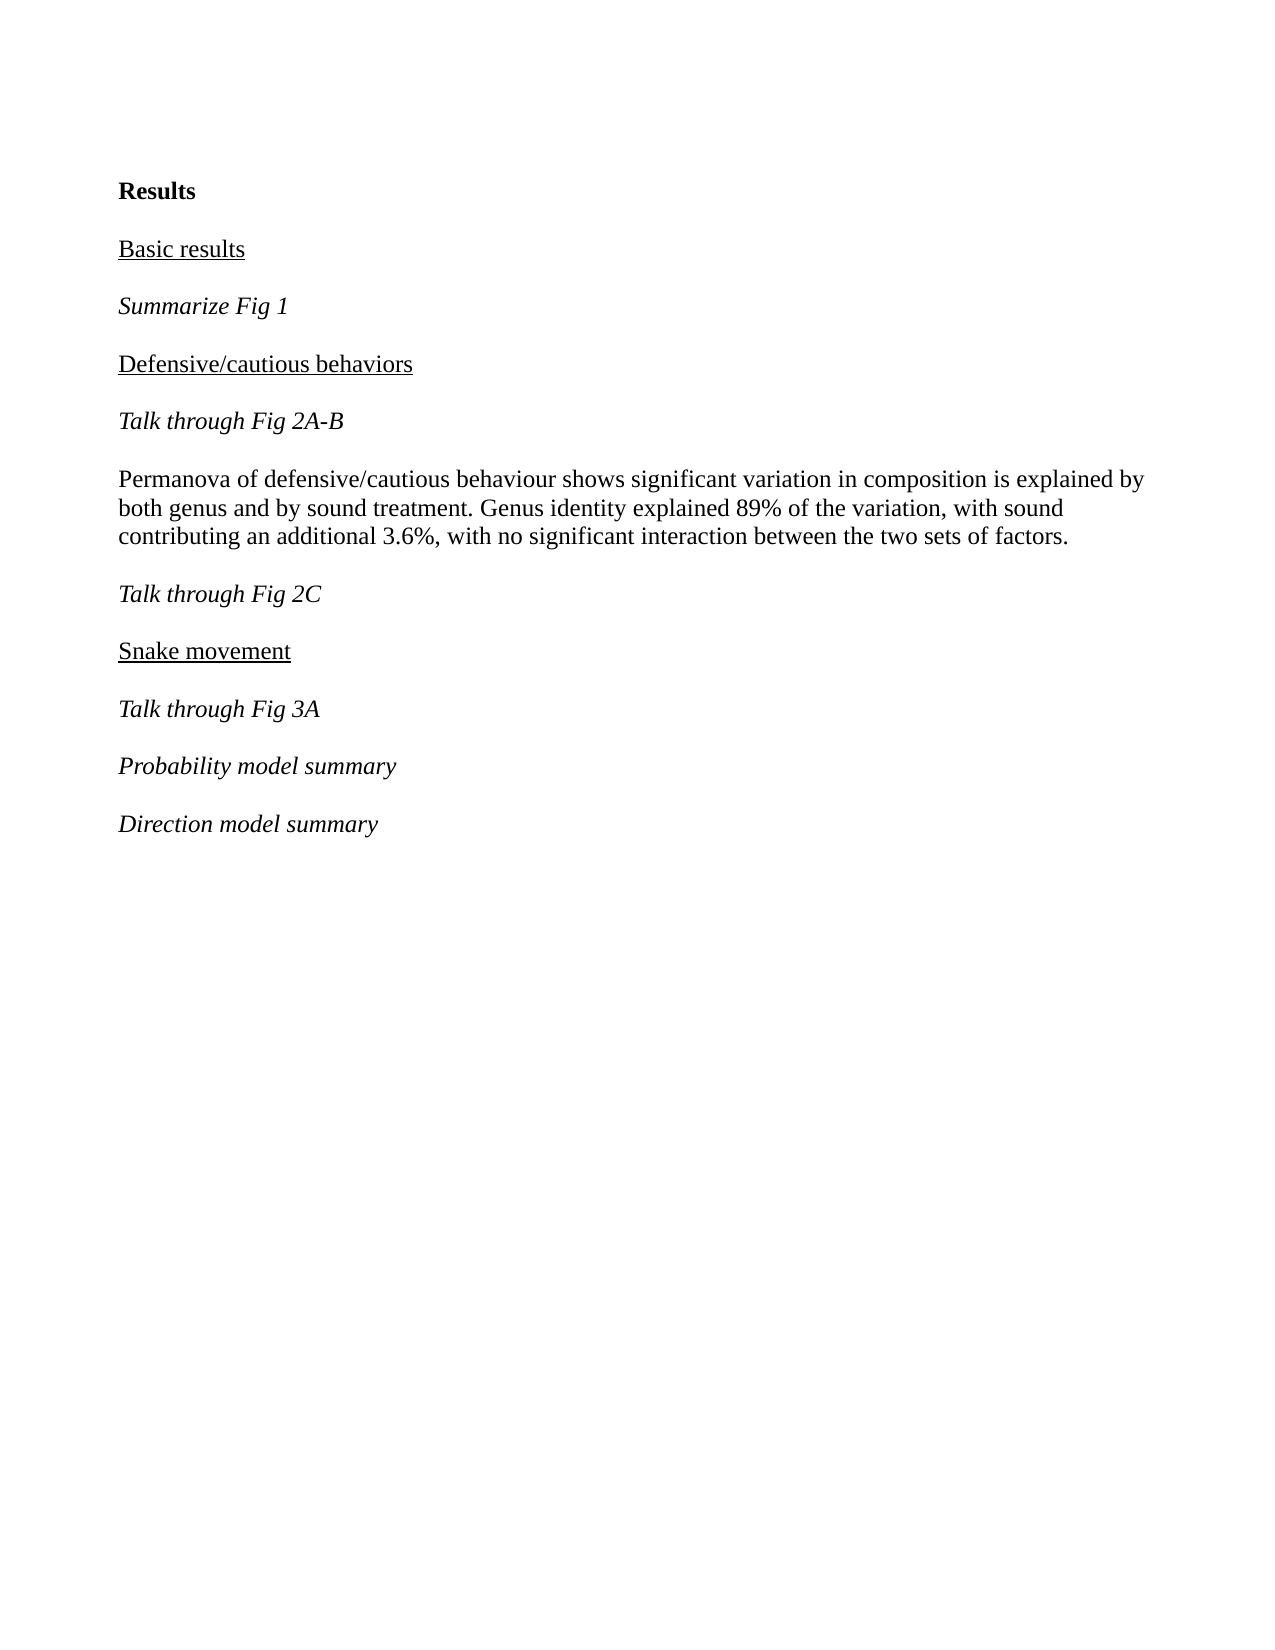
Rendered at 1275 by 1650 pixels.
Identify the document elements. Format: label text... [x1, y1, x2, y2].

text Snake movement [118, 636, 1157, 665]
text Talk through Fig 3A [118, 694, 1157, 723]
text Talk through Fig 2A-B [118, 406, 1157, 435]
text Permanova of defensive/cautious behaviour shows significant variation in composition is explained by both genus and by sound treatment. Genus identity explained 89% of the variation, with sound contributing an additional 3.6%, with no significant interaction between the two sets of factors. [118, 464, 1157, 550]
text Summarize Fig 1 [118, 291, 1157, 320]
text Probability model summary [118, 751, 1157, 780]
text Direction model summary [118, 809, 1157, 838]
text Talk through Fig 2C [118, 579, 1157, 608]
text Basic results [118, 234, 1157, 263]
text Defensive/cautious behaviors [118, 349, 1157, 378]
text Results [118, 176, 1157, 205]
